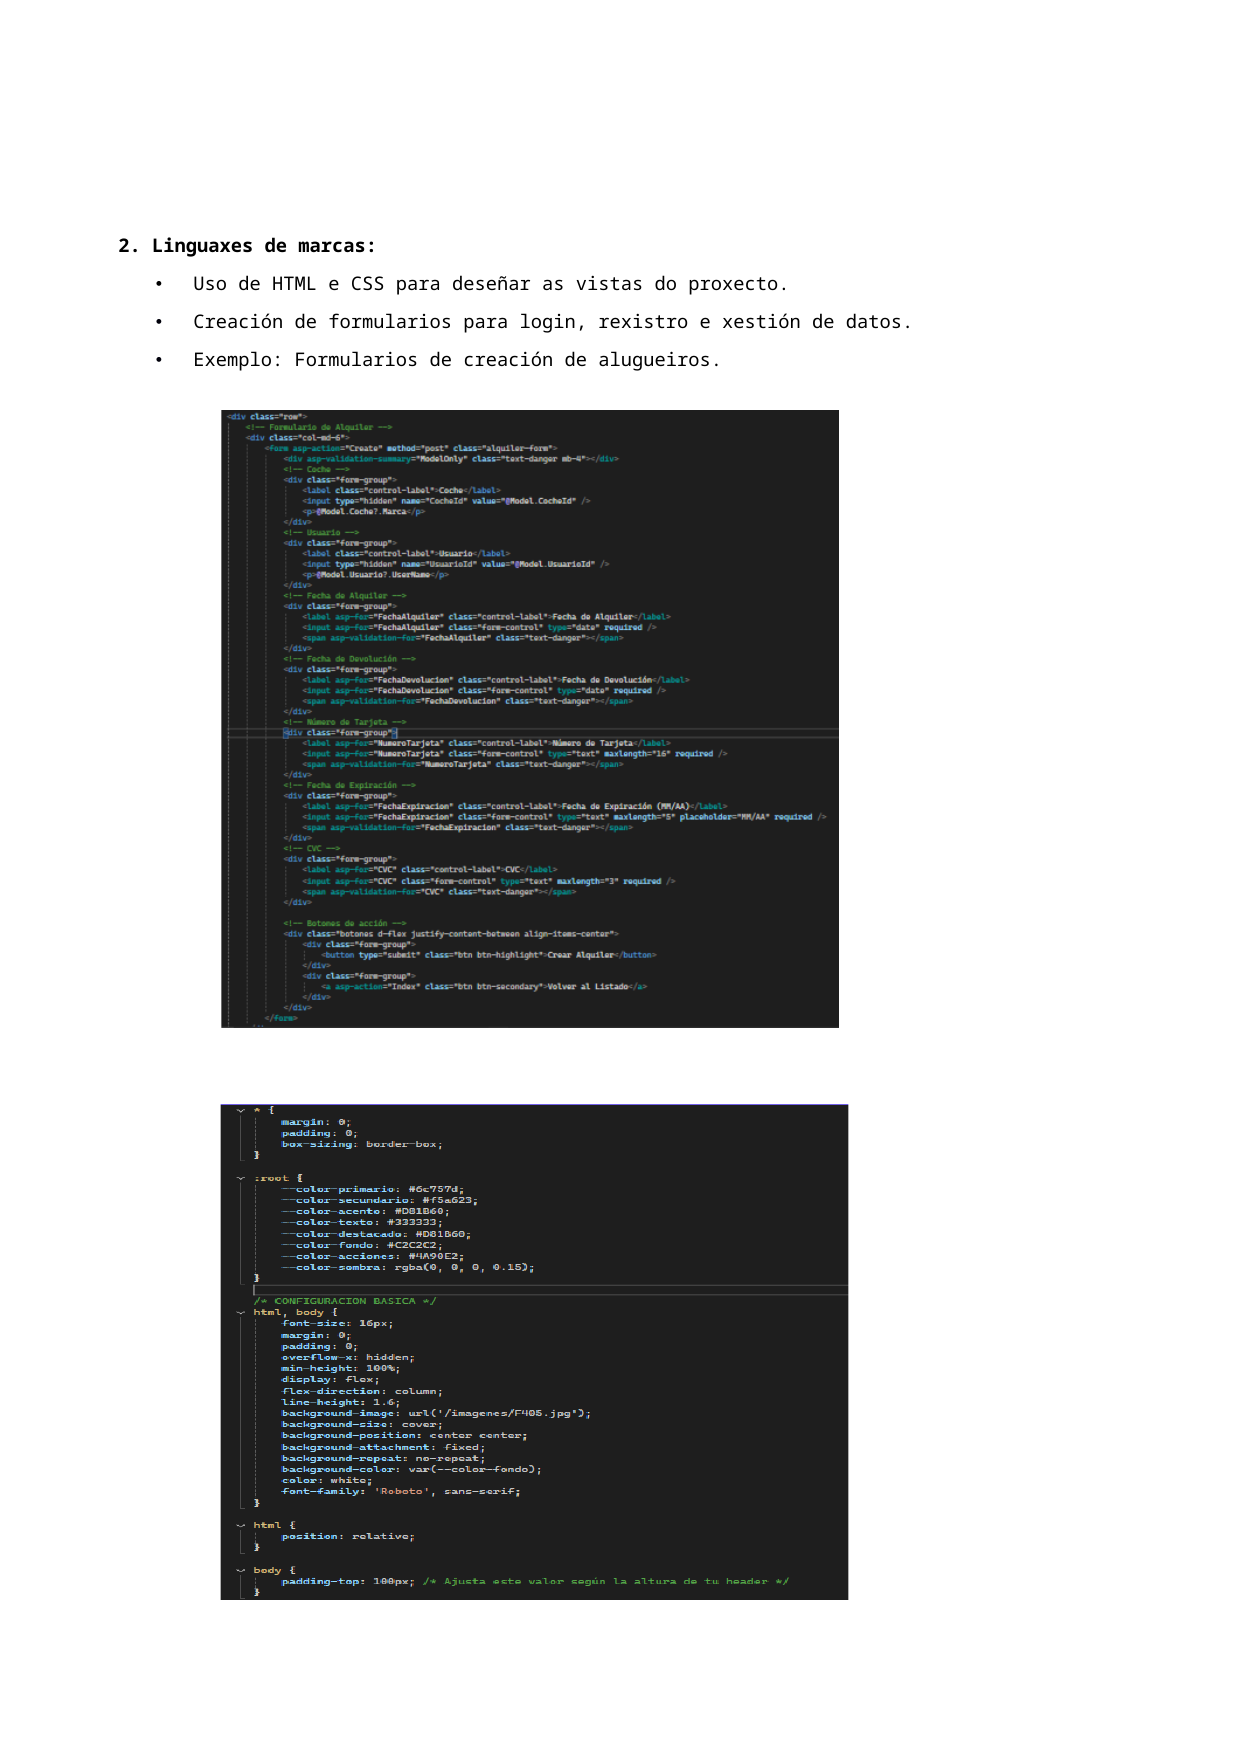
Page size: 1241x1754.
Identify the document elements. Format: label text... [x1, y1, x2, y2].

text 2. Linguaxes de marcas: [118, 232, 1152, 258]
list Uso de HTML e CSS para deseñar as vistas do proxecto. [156, 270, 1152, 296]
list Exemplo: Formularios de creación de alugueiros. [156, 346, 1152, 372]
picture [220, 1104, 849, 1600]
picture [221, 410, 839, 1028]
list Creación de formularios para login, rexistro e xestión de datos. [156, 308, 1152, 334]
